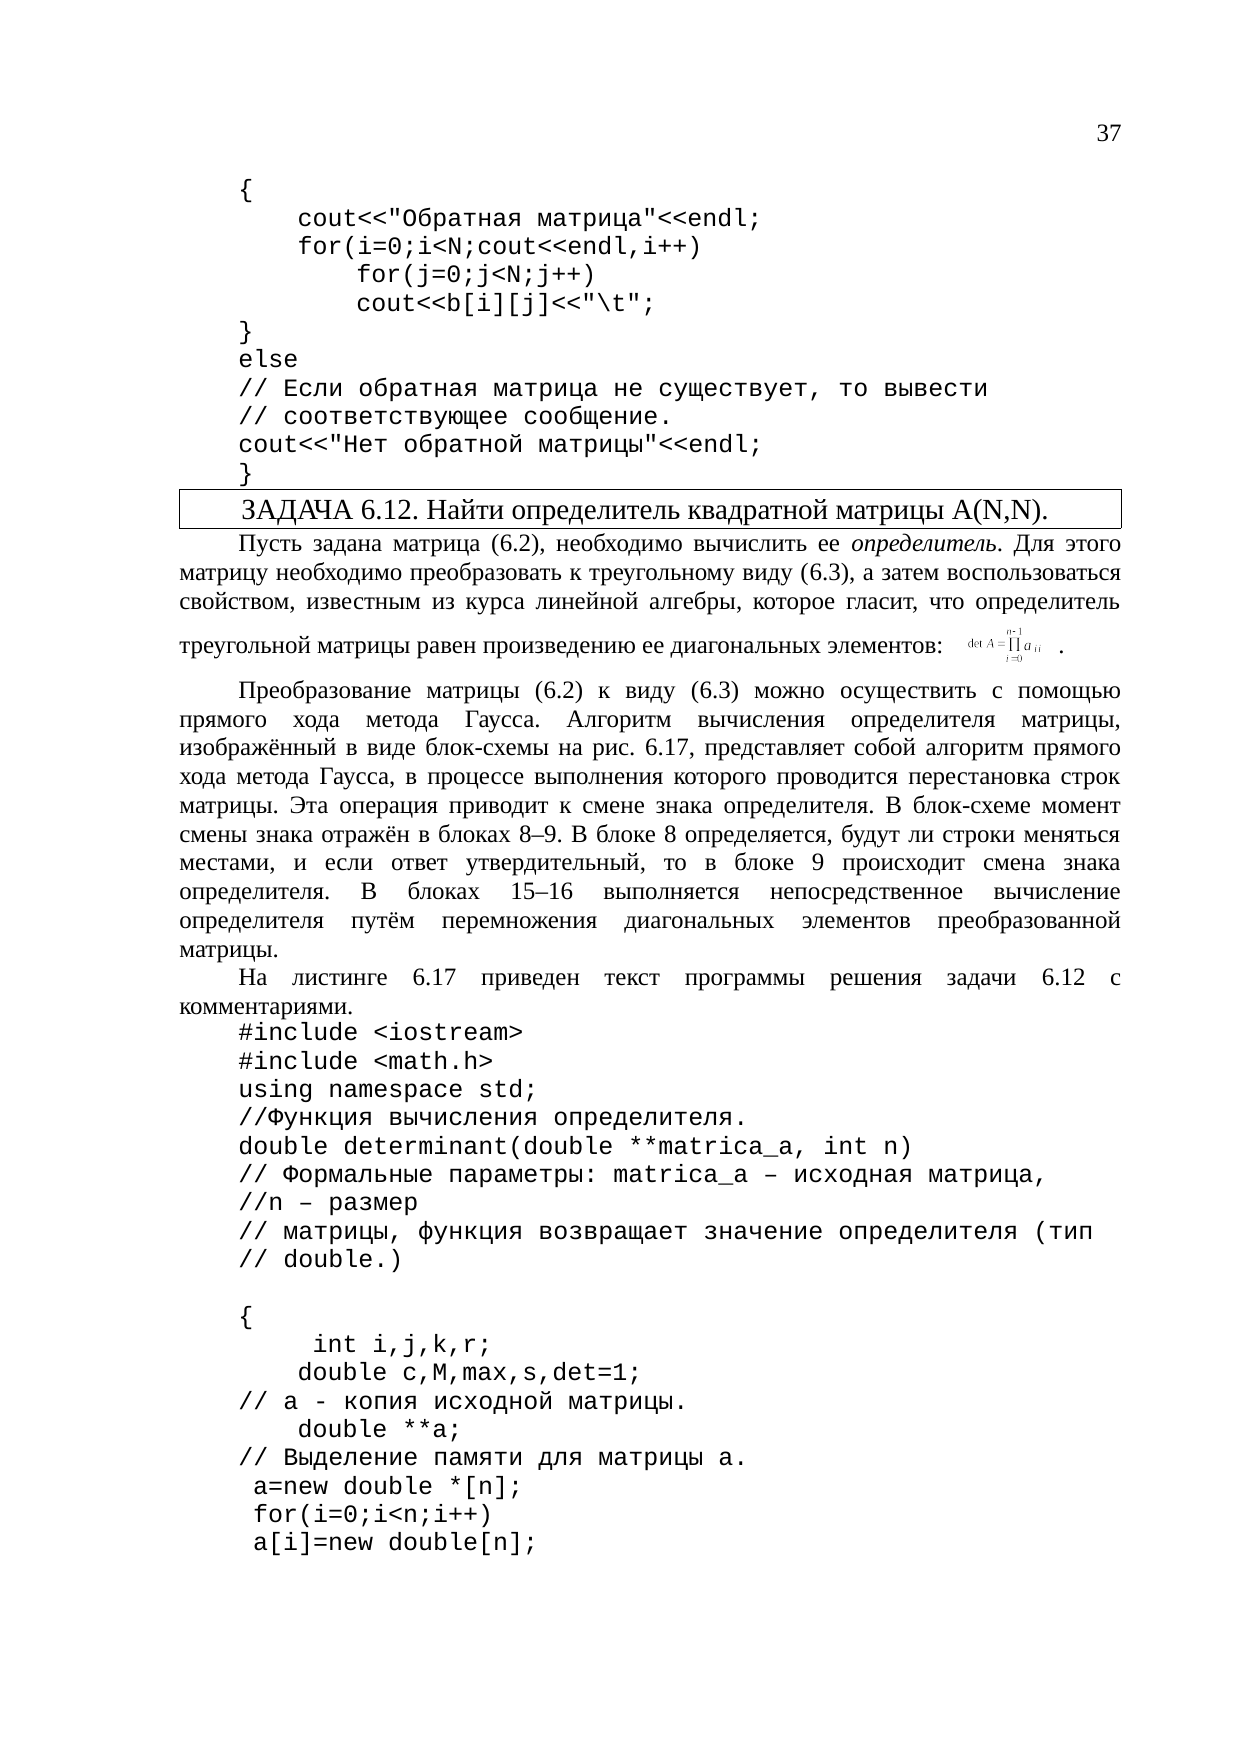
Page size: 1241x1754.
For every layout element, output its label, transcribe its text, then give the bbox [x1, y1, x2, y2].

text a=new double *[n]; [179, 1473, 1121, 1502]
text //Функция вычисления определителя. [238, 1105, 1121, 1133]
text double **a; [238, 1417, 1121, 1445]
text double determinant(double **matrica_a, int n) [238, 1133, 1121, 1162]
text // Если обратная матрица не существует, то вывести [238, 375, 1121, 404]
text На листинге 6.17 приведен текст программы решения задачи 6.12 с комментариями. [179, 962, 1121, 1020]
text #include <math.h> [238, 1048, 1121, 1077]
text else [238, 347, 1121, 375]
text } [238, 460, 1121, 489]
text // a - копия исходной матрицы. [238, 1388, 1121, 1417]
text a[i]=new double[n]; [179, 1530, 1121, 1558]
text //n – размер [238, 1190, 1121, 1218]
text // Выделение памяти для матрицы a. [238, 1445, 1121, 1473]
text { [238, 1303, 1121, 1332]
text ЗАДАЧА 6.12. Найти определитель квадратной матрицы A(N,N). [180, 490, 1121, 528]
text for(i=0;i<n;i++) [179, 1502, 1121, 1530]
text } [238, 319, 1121, 347]
text // матрицы, функция возвращает значение определителя (тип [238, 1218, 1121, 1247]
text Пусть задана матрица (6.2), необходимо вычислить ее определитель. Для этого матрицу необходимо преобразовать к треугольному виду (6.3), а затем воспользоваться свойством, известным из курса линейной алгебры, которое гласит, что определитель треугольной матрицы равен произведению ее диагональных элементов: . [179, 529, 1121, 675]
text cout<<b[i][j]<<"\t"; [238, 290, 1121, 319]
text { [238, 177, 1121, 205]
text for(j=0;j<N;j++) [238, 262, 1121, 290]
text Преобразование матрицы (6.2) к виду (6.3) можно осуществить с помощью прямого хода метода Гаусса. Алгоритм вычисления определителя матрицы, изображённый в виде блок-схемы на рис. 6.17, представляет собой алгоритм прямого хода метода Гаусса, в процессе выполнения которого проводится перестановка строк матрицы. Эта операция приводит к смене знака определителя. В блок-схеме момент смены знака отражён в блоках 8–9. В блоке 8 определяется, будут ли строки меняться местами, и если ответ утвердительный, то в блоке 9 происходит смена знака определителя. В блоках 15–16 выполняется непосредственное вычисление определителя путём перемножения диагональных элементов преобразованной матрицы. [179, 675, 1121, 962]
text double c,M,max,s,det=1; [238, 1360, 1121, 1388]
text for(i=0;i<N;cout<<endl,i++) [238, 234, 1121, 262]
text cout<<"Обратная матрица"<<endl; [238, 205, 1121, 234]
text using namespace std; [238, 1077, 1121, 1105]
text int i,j,k,r; [238, 1332, 1121, 1360]
text // double.) [238, 1247, 1121, 1275]
text cout<<"Нет обратной матрицы"<<endl; [238, 432, 1121, 460]
text #include <iostream> [238, 1020, 1121, 1048]
text // соответствующее сообщение. [238, 404, 1121, 432]
text // Формальные параметры: matrica_a – исходная матрица, [238, 1162, 1121, 1190]
